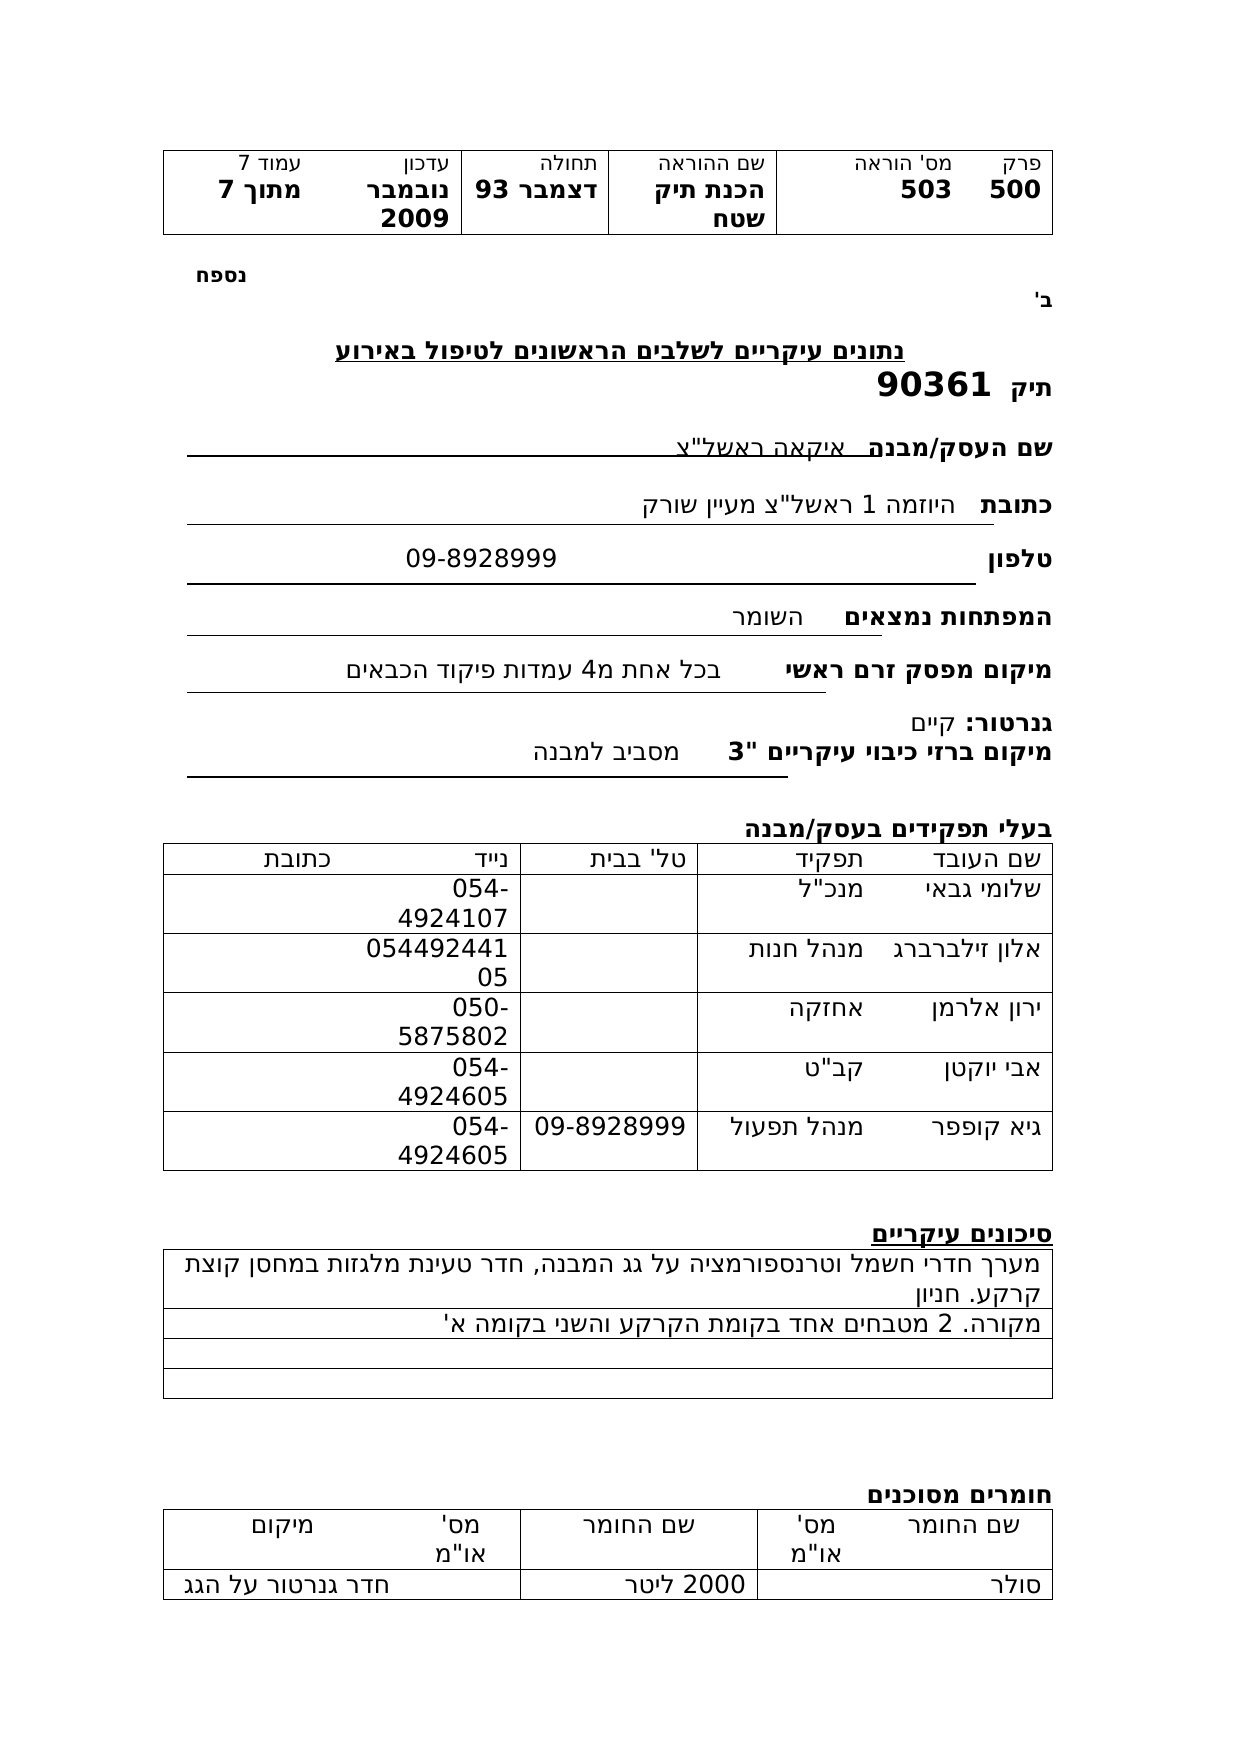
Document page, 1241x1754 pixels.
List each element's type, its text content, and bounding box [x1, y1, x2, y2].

table_cell [521, 934, 697, 992]
table_cell מנהל תפעול [698, 1112, 875, 1170]
table_cell [164, 993, 343, 1052]
table_header שם החומר [521, 1510, 757, 1569]
table_cell [164, 934, 343, 992]
table_cell ירון אלרמן [875, 993, 1052, 1052]
table_cell 05449244105 [343, 934, 520, 992]
table_header תחולה דצמבר 93 [462, 151, 608, 234]
table_cell [758, 1570, 875, 1599]
table_cell [521, 1053, 697, 1111]
table_cell [164, 1053, 343, 1111]
table_cell 09-8928999 [521, 1112, 697, 1170]
table_header שם העובד [875, 844, 1052, 873]
text המפתחות נמצאים השומר [187, 602, 1053, 631]
table_header שם החומר [875, 1510, 1052, 1569]
table_cell 2000 ליטר [521, 1570, 757, 1599]
text חומרים מסוכנים [187, 1480, 1053, 1509]
table_cell מקורה. 2 מטבחים אחד בקומת הקרקע והשני בקומה א' [164, 1309, 1052, 1338]
table_header טל' בבית [521, 844, 697, 873]
table_header תפקיד [698, 844, 875, 873]
table_cell [164, 1112, 343, 1170]
text סיכונים עיקריים [187, 1219, 1053, 1248]
table_header פרק 500 [964, 151, 1052, 234]
table_header מס' או"מ [758, 1510, 875, 1569]
table_header כתובת [164, 844, 343, 873]
table_cell [164, 875, 343, 933]
table_cell אחזקה [698, 993, 875, 1052]
table_cell 054-4924605 [343, 1053, 520, 1111]
table_header מס' הוראה 503 [777, 151, 964, 234]
table_header מיקום [164, 1510, 401, 1569]
table_cell מנהל חנות [698, 934, 875, 992]
text גנרטור: קיים [187, 708, 1053, 737]
text נספח ב' [187, 263, 1053, 312]
table_header מערך חדרי חשמל וטרנספורמציה על גג המבנה, חדר טעינת מלגזות במחסן קוצת קרקע. חניון [164, 1250, 1052, 1308]
text שם העסק/מבנה איקאה ראשל"צ [187, 433, 1053, 462]
table_cell שלומי גבאי [875, 875, 1052, 933]
table_cell אלון זילברברג [875, 934, 1052, 992]
table_cell חדר גנרטור על הגג [164, 1570, 401, 1599]
text טלפון 09-8928999 [187, 544, 1053, 573]
table_header עמוד 7 מתוך 7 [164, 151, 313, 234]
table_cell קב"ט [698, 1053, 875, 1111]
table_header נייד [343, 844, 520, 873]
table_cell [521, 875, 697, 933]
table_cell 054-4924107 [343, 875, 520, 933]
text כתובת היוזמה 1 ראשל"צ מעיין שורק [187, 491, 1053, 520]
table_cell אבי יוקטן [875, 1053, 1052, 1111]
text נתונים עיקריים לשלבים הראשונים לטיפול באירוע [187, 336, 1053, 365]
table_cell 050-5875802 [343, 993, 520, 1052]
table_cell סולר [875, 1570, 1052, 1599]
table_cell [164, 1369, 1052, 1398]
table_cell גיא קופפר [875, 1112, 1052, 1170]
table_cell [164, 1339, 1052, 1368]
table_header מס' או"מ [401, 1510, 520, 1569]
table_cell 054-4924605 [343, 1112, 520, 1170]
table_header עדכון נובמבר 2009 [313, 151, 461, 234]
text בעלי תפקידים בעסק/מבנה [187, 814, 1053, 843]
table_cell [521, 993, 697, 1052]
text מיקום מפסק זרם ראשי בכל אחת מ4 עמדות פיקוד הכבאים [187, 655, 1053, 684]
table_header שם ההוראה הכנת תיק שטח [609, 151, 776, 234]
table_cell [401, 1570, 520, 1599]
table_cell מנכ"ל [698, 875, 875, 933]
text תיק 90361 [187, 365, 1053, 404]
text מיקום ברזי כיבוי עיקריים "3 מסביב למבנה [187, 737, 1053, 766]
